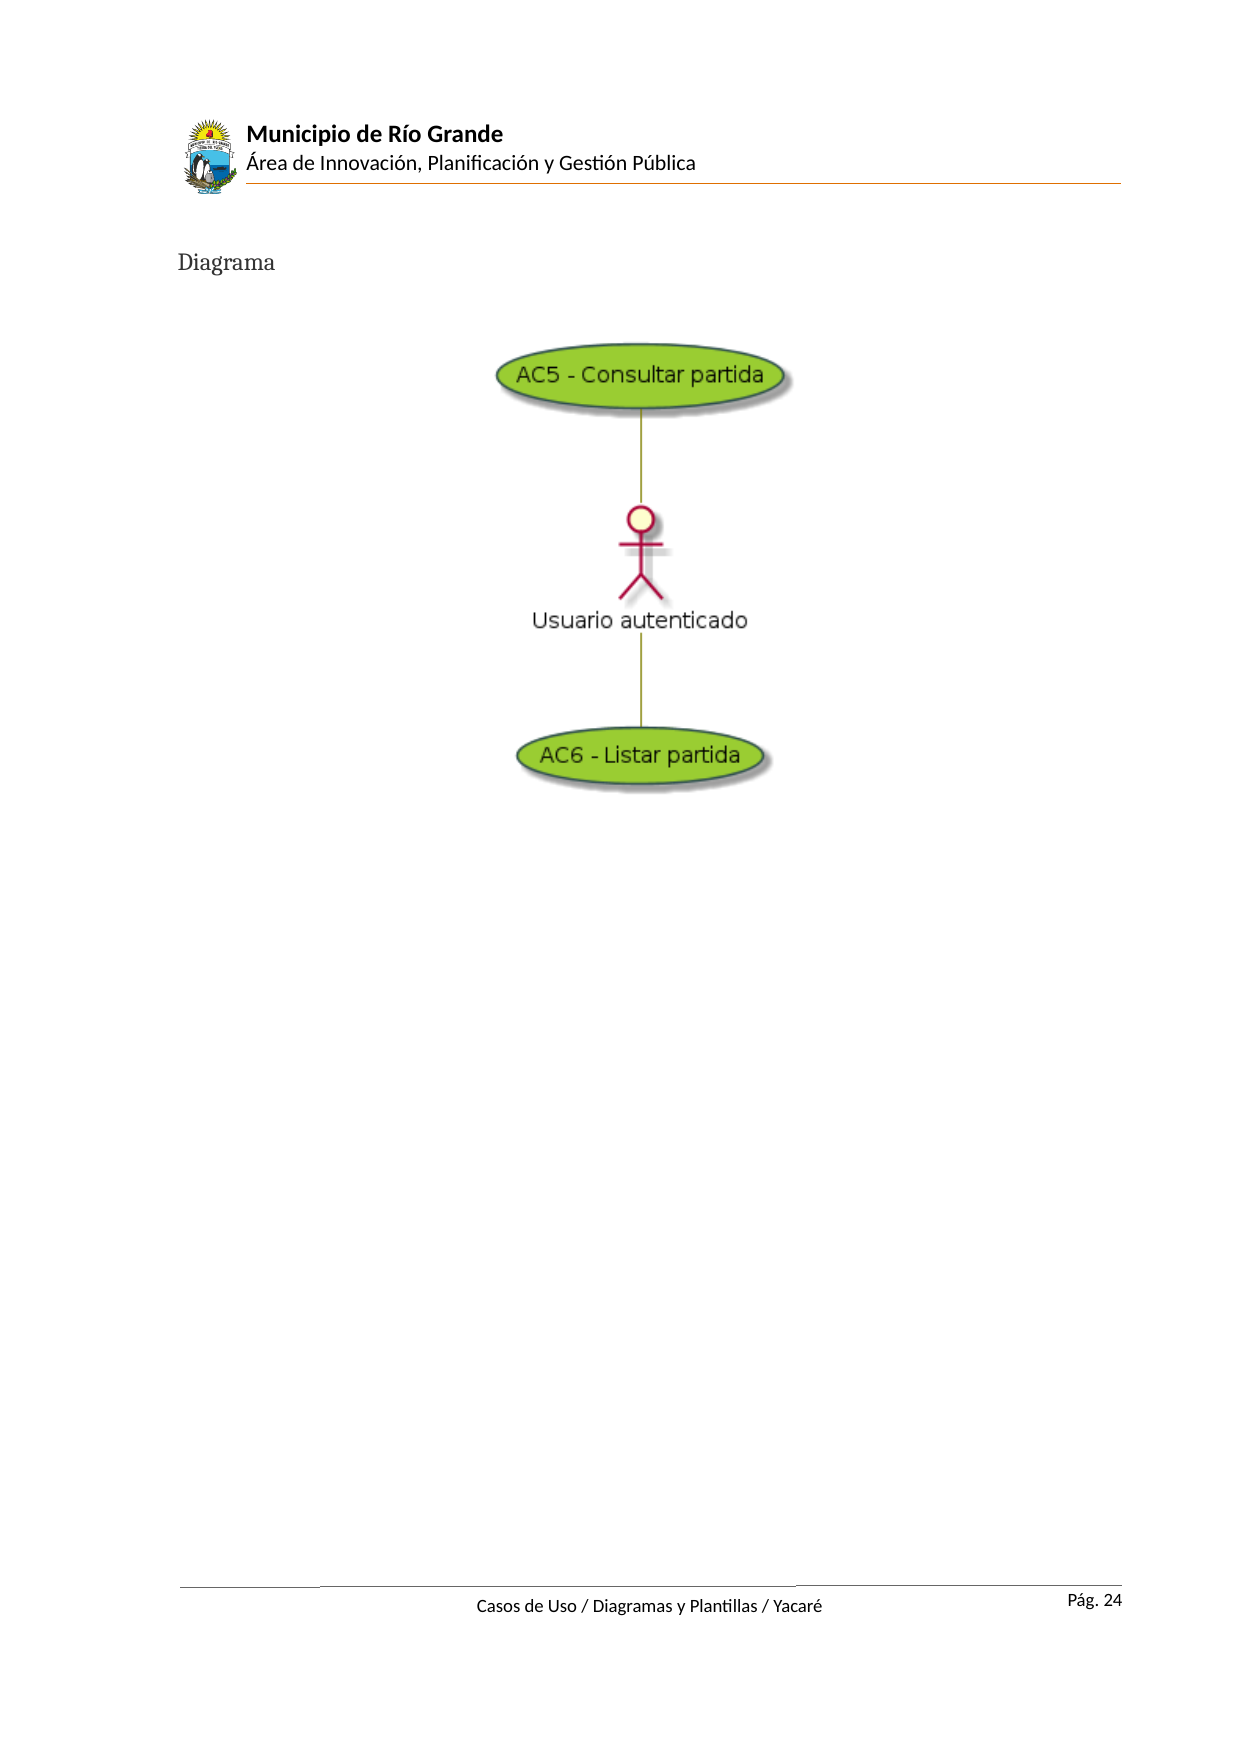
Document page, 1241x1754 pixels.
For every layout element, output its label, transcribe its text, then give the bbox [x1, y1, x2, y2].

picture [487, 331, 813, 799]
subtitle Diagrama [177, 248, 1122, 277]
